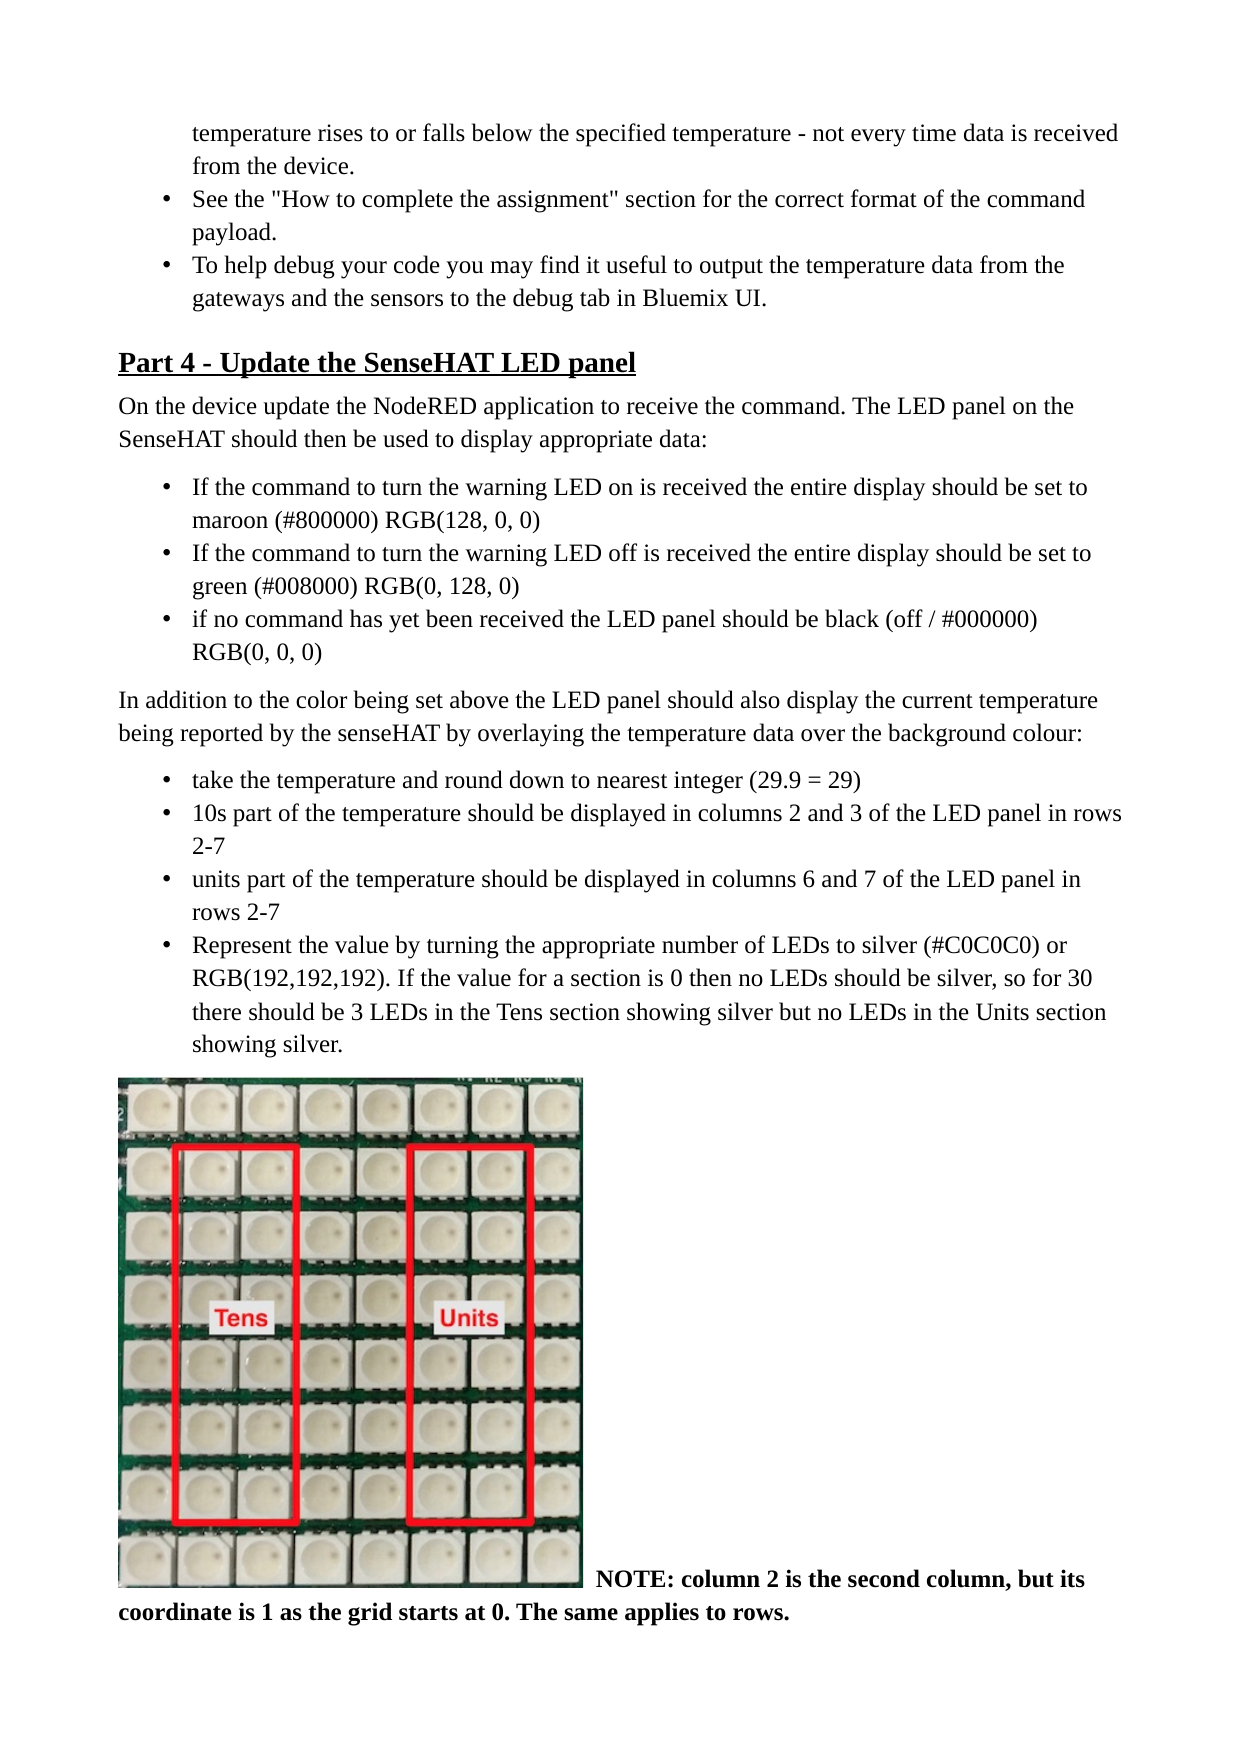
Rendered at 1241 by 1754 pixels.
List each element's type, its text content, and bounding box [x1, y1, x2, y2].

list Represent the value by turning the appropriate number of LEDs to silver (#C0C0C0) or RGB(192,192,192). If the value for a section is 0 then no LEDs should be silver, so for 30 there should be 3 LEDs in the Tens section showing silver but no LEDs in the Units section showing silver. [162, 931, 1122, 1058]
list if no command has yet been received the LED panel should be black (off / #000000) RGB(0, 0, 0) [162, 604, 1122, 666]
subtitle Part 4 - Update the SenseHAT LED panel [118, 345, 1122, 379]
list take the temperature and round down to nearest integer (29.9 = 29) [162, 765, 1122, 794]
text NOTE: column 2 is the second column, but its coordinate is 1 as the grid starts at 0. The same applies to rows. [118, 1077, 1122, 1626]
list units part of the temperature should be displayed in columns 6 and 7 of the LED panel in rows 2-7 [162, 864, 1122, 926]
text In addition to the color being set above the LED panel should also display the current temperature being reported by the senseHAT by overlaying the temperature data over the background colour: [118, 685, 1122, 747]
list temperature rises to or falls below the specified temperature - not every time data is received from the device. [162, 118, 1122, 180]
list 10s part of the temperature should be displayed in columns 2 and 3 of the LED panel in rows 2-7 [162, 798, 1122, 860]
text On the device update the NodeRED application to receive the command. The LED panel on the SenseHAT should then be used to display appropriate data: [118, 391, 1122, 453]
list See the "How to complete the assignment" section for the correct format of the command payload. [162, 184, 1122, 246]
picture [118, 1077, 584, 1588]
list If the command to turn the warning LED off is received the entire display should be set to green (#008000) RGB(0, 128, 0) [162, 538, 1122, 600]
list If the command to turn the warning LED on is received the entire display should be set to maroon (#800000) RGB(128, 0, 0) [162, 472, 1122, 534]
list To help debug your code you may find it useful to output the temperature data from the gateways and the sensors to the debug tab in Bluemix UI. [162, 250, 1122, 312]
